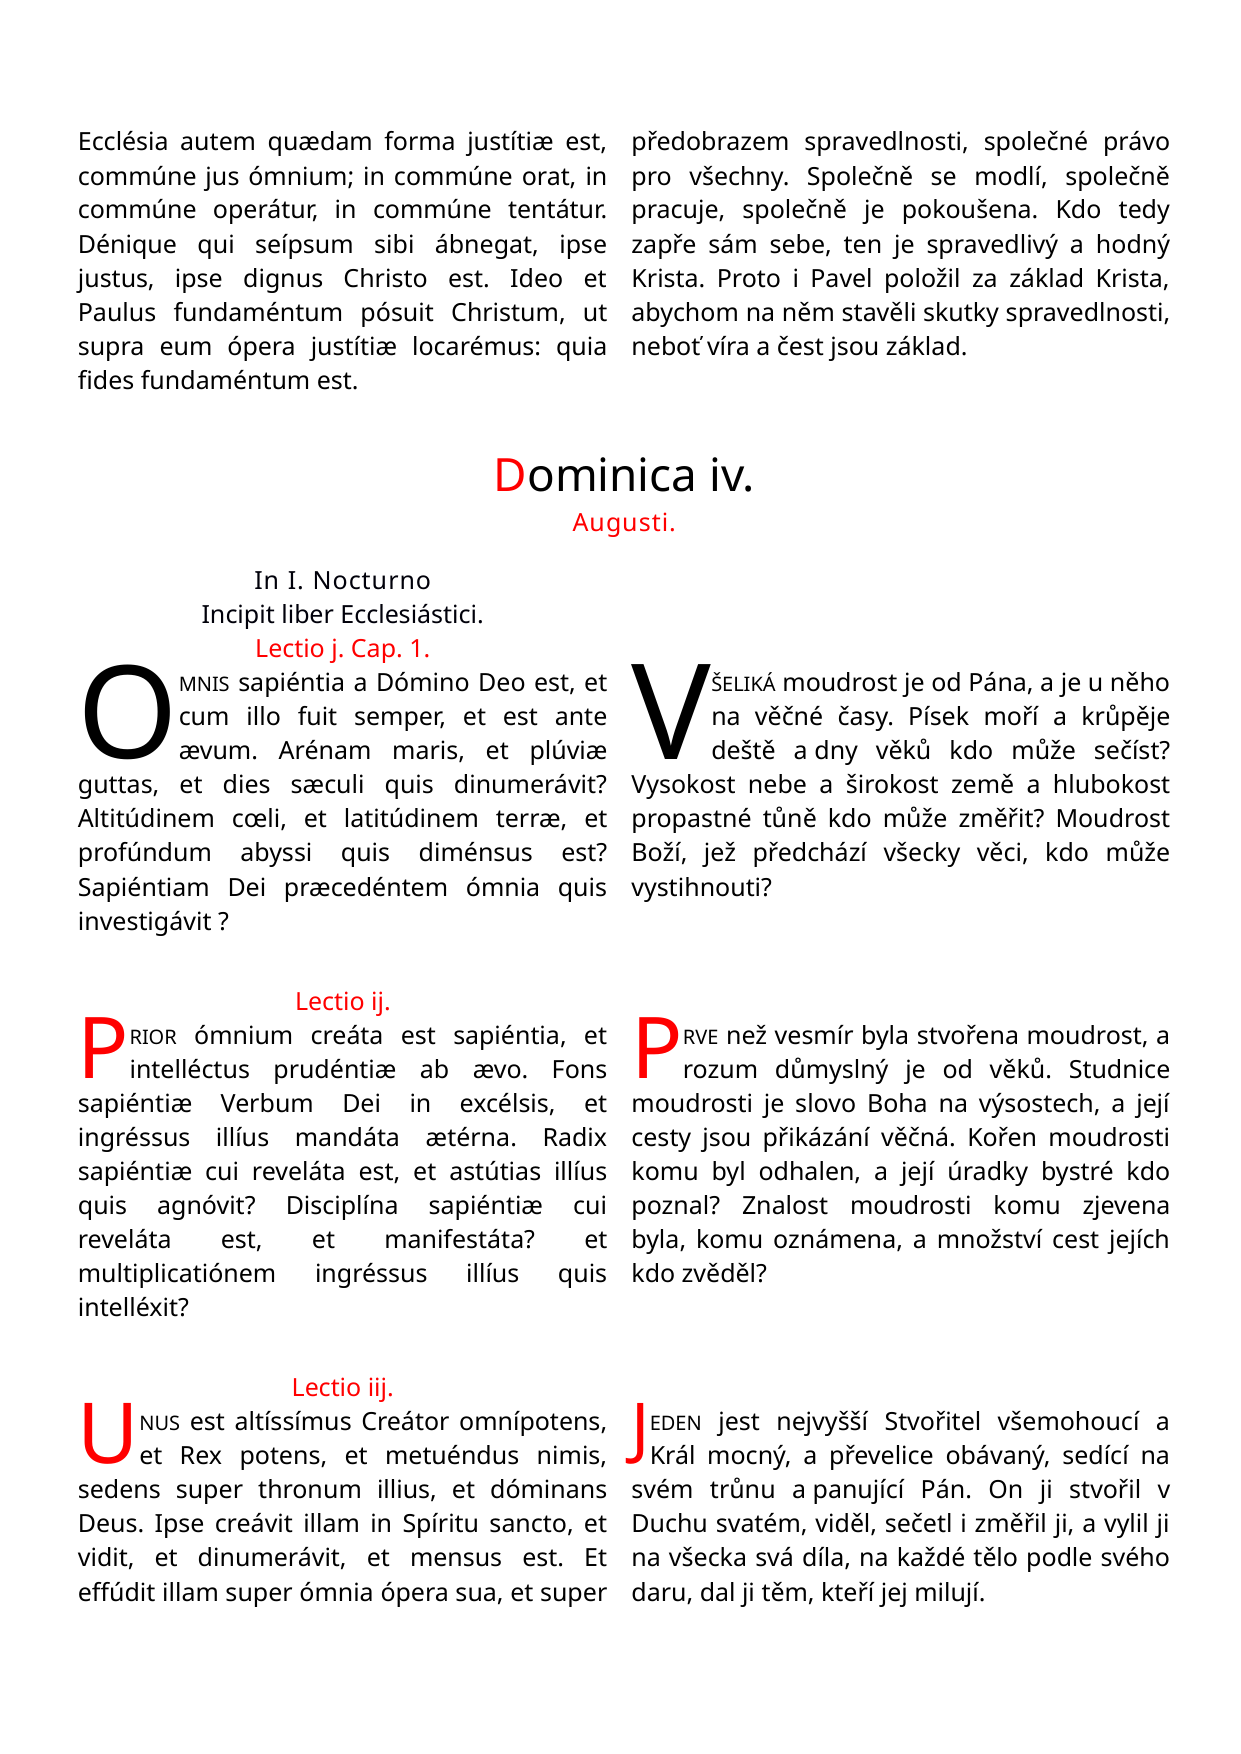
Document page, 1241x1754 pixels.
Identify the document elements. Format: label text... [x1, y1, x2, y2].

table_cell Dominica iv. Augusti. [66, 437, 1182, 557]
table_cell Lectio ij. Prior ómnium creáta est sapiéntia, et intelléctus prudéntiæ ab ævo. Fons sapiéntiæ Verbum Dei in excélsis, et ingréssus illíus mandáta ætérna. Radix sapiéntiæ cui reveláta est, et astútias illíus quis agnóvit? Disciplína sapiéntiæ cui reveláta est, et manifestáta? et multiplicatiónem ingréssus illíus quis intelléxit? [66, 977, 619, 1364]
table_cell Všeliká moudrost je od Pána, a je u něho na věčné časy. Písek moří a krůpěje deště a dny věků kdo může sečíst? Vysokost nebe a širokost země a hlubokost propastné tůně kdo může změřit? Moudrost Boží, jež předchází všecky věci, kdo může vystihnouti? [619, 557, 1182, 977]
table_cell Prve než vesmír byla stvořena moudrost, a rozum důmyslný je od věků. Studnice moudrosti je slovo Boha na výsostech, a její cesty jsou přikázání věčná. Kořen moudrosti komu byl odhalen, a její úradky bystré kdo poznal? Znalost moudrosti komu zjevena byla, komu oznámena, a množství cest jejích kdo zvěděl? [619, 977, 1182, 1364]
table_cell Jeden jest nejvyšší Stvořitel všemohoucí a Král mocný, a převelice obávaný, sedící na svém trůnu a panující Pán. On ji stvořil v Duchu svatém, viděl, sečetl i změřil ji, a vylil ji na všecka svá díla, na každé tělo podle svého daru, dal ji těm, kteří jej milují. [619, 1364, 1182, 1614]
table_cell Lectio iij. Unus est altíssímus Creátor omnípotens, et Rex potens, et metuéndus nimis, sedens super thronum illius, et dóminans Deus. Ipse creávit illam in Spíritu sancto, et vidit, et dinumerávit, et mensus est. Et effúdit illam super ómnia ópera sua, et super [66, 1364, 619, 1614]
table_cell In I. Nocturno Incipit liber Ecclesiástici. Lectio j. Cap. 1. Omnis sapiéntia a Dómino Deo est, et cum illo fuit semper, et est ante ævum. Arénam maris, et plúviæ guttas, et dies sæculi quis dinumerávit? Altitúdinem cœli, et latitúdinem terræ, et profúndum abyssi quis diménsus est? Sapiéntiam Dei præcedéntem ómnia quis investigávit ? [66, 557, 619, 977]
table_cell předobrazem spravedlnosti, společné právo pro všechny. Společně se modlí, společně pracuje, společně je pokoušena. Kdo tedy zapře sám sebe, ten je spravedlivý a hodný Krista. Proto i Pavel položil za základ Krista, abychom na něm stavěli skutky spravedlnosti, neboť víra a čest jsou základ. [619, 118, 1182, 437]
table_cell Ecclésia autem quædam forma justítiæ est, commúne jus ómnium; in commúne orat, in commúne operátur‚ in commúne tentátur. Dénique qui seípsum sibi ábnegat, ipse justus‚ ipse dignus Christo est. Ideo et Paulus fundaméntum pósuit Christum, ut supra eum ópera justítiæ locarémus: quia fides fundaméntum est. [66, 118, 619, 437]
